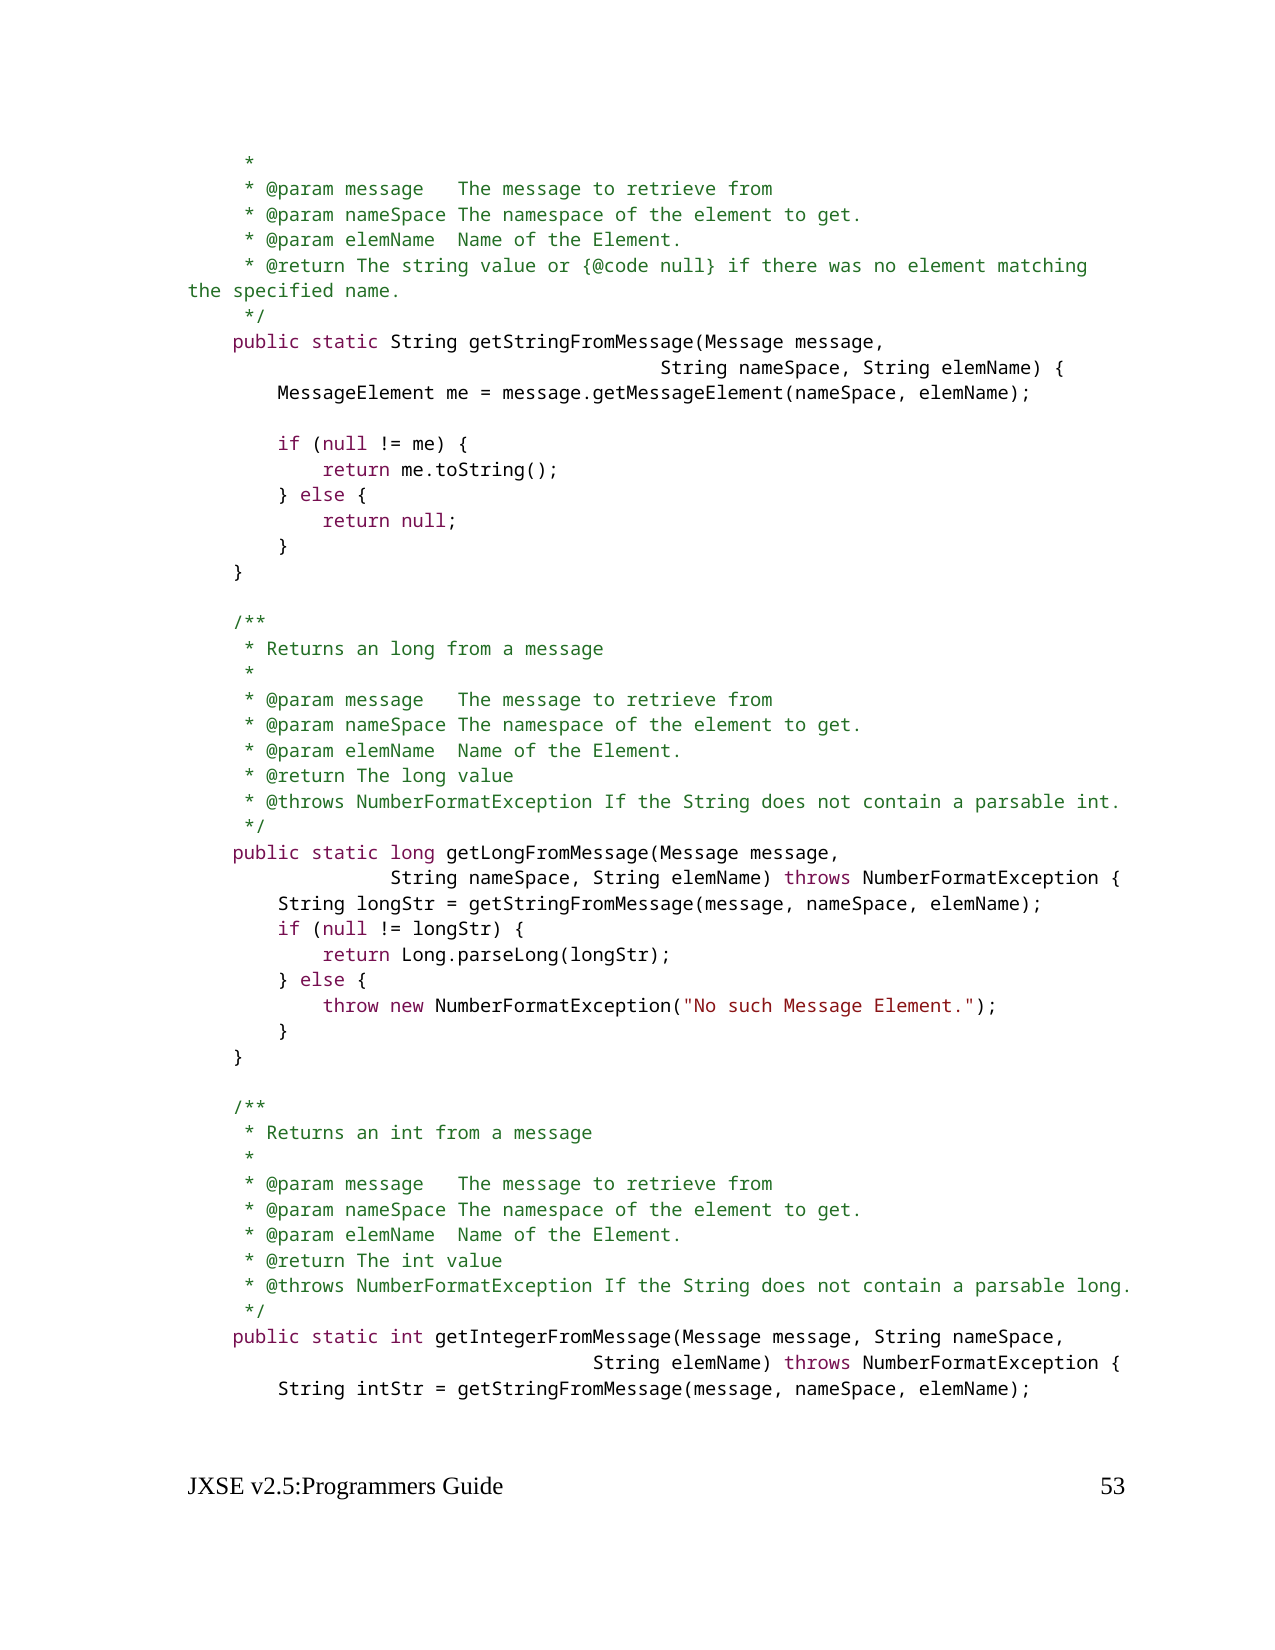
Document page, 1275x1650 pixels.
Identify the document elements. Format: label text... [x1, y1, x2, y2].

text String nameSpace, String elemName) throws NumberFormatException { [187, 864, 1125, 890]
text String nameSpace, String elemName) { [187, 354, 1125, 380]
text * [187, 150, 1125, 176]
text * @return The int value [187, 1247, 1125, 1273]
text /** [187, 609, 1125, 635]
text MessageElement me = message.getMessageElement(nameSpace, elemName); [187, 380, 1125, 405]
text } else { [187, 482, 1125, 507]
text * @throws NumberFormatException If the String does not contain a parsable int. [187, 788, 1125, 813]
text */ [187, 303, 1125, 329]
text * @return The long value [187, 762, 1125, 788]
text * @param nameSpace The namespace of the element to get. [187, 201, 1125, 227]
text * @throws NumberFormatException If the String does not contain a parsable long. [187, 1273, 1178, 1298]
text * @return The string value or {@code null} if there was no element matching the specified name. [187, 252, 1125, 303]
text * @param message The message to retrieve from [187, 686, 1125, 711]
text public static int getIntegerFromMessage(Message message, String nameSpace, [187, 1324, 1125, 1349]
text } [187, 1043, 1125, 1069]
text * [187, 1145, 1125, 1171]
text String elemName) throws NumberFormatException { [187, 1349, 1125, 1375]
text /** [187, 1094, 1125, 1120]
text } [187, 1018, 1125, 1043]
text } else { [187, 967, 1125, 992]
text } [187, 533, 1125, 558]
text * @param nameSpace The namespace of the element to get. [187, 1196, 1125, 1222]
text * Returns an long from a message [187, 635, 1125, 660]
text if (null != longStr) { [187, 916, 1125, 941]
text * @param nameSpace The namespace of the element to get. [187, 711, 1125, 737]
text * @param message The message to retrieve from [187, 1171, 1125, 1196]
text */ [187, 1298, 1125, 1324]
text * Returns an int from a message [187, 1120, 1125, 1145]
text return Long.parseLong(longStr); [187, 941, 1125, 967]
text public static String getStringFromMessage(Message message, [187, 329, 1125, 354]
text return me.toString(); [187, 456, 1125, 482]
text String intStr = getStringFromMessage(message, nameSpace, elemName); [187, 1375, 1125, 1401]
text */ [187, 813, 1125, 839]
text * @param elemName Name of the Element. [187, 227, 1125, 252]
text } [187, 558, 1125, 584]
text return null; [187, 507, 1125, 533]
text * @param elemName Name of the Element. [187, 737, 1125, 762]
text public static long getLongFromMessage(Message message, [187, 839, 1125, 864]
text String longStr = getStringFromMessage(message, nameSpace, elemName); [187, 890, 1125, 916]
text * @param message The message to retrieve from [187, 176, 1125, 201]
text throw new NumberFormatException("No such Message Element."); [187, 992, 1125, 1018]
text * @param elemName Name of the Element. [187, 1222, 1125, 1247]
text if (null != me) { [187, 431, 1125, 456]
text * [187, 660, 1125, 686]
